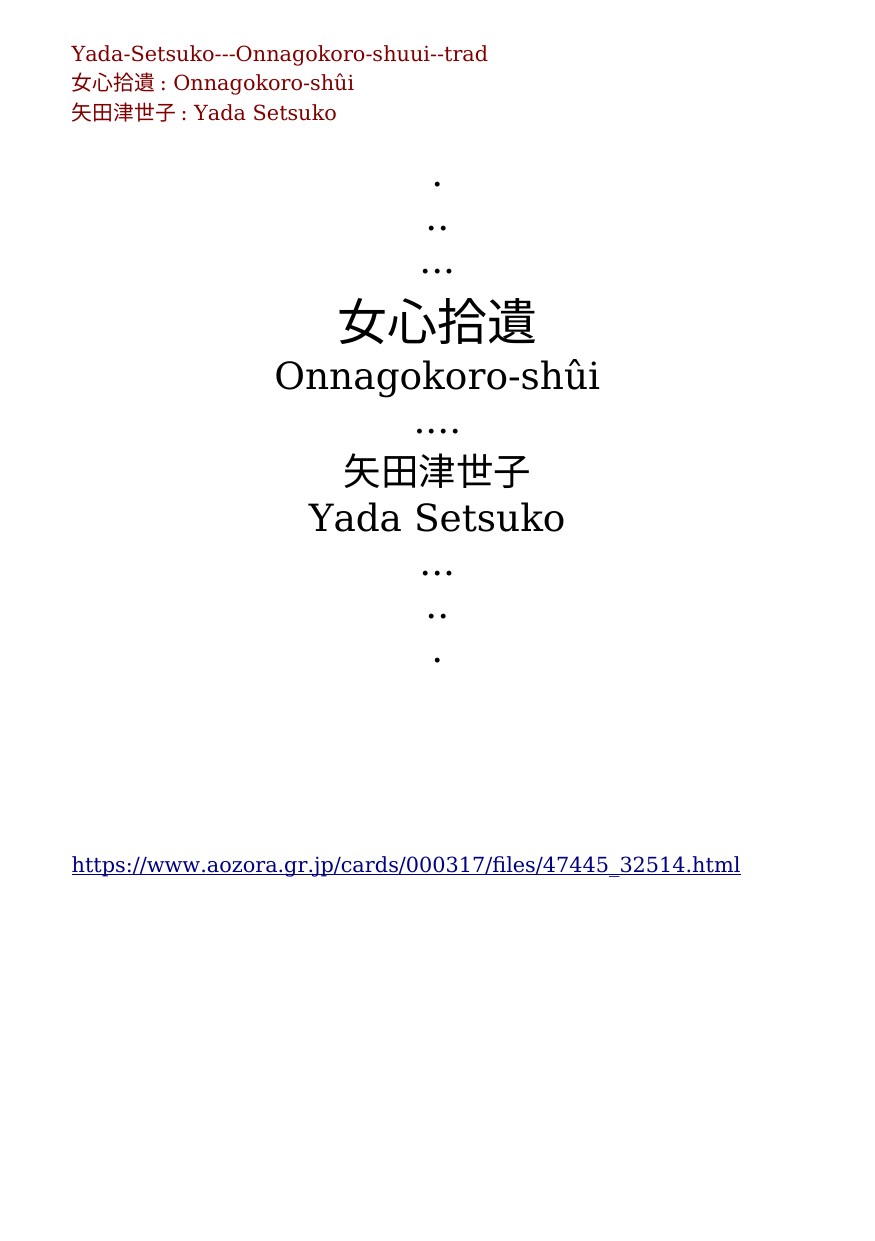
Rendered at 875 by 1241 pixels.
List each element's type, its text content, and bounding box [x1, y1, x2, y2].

subtitle . .. ... 女心拾遺 Onnagokoro-shûi .... 矢田津世子 Yada Setsuko ... .. . [36, 152, 838, 671]
text 女心拾遺 : Onnagokoro-shûi [71, 66, 803, 96]
text Yada-Setsuko---Onnagokoro-shuui--trad [71, 42, 803, 66]
text https://www.aozora.gr.jp/cards/000317/files/47445_32514.html [71, 853, 803, 877]
text 矢田津世子 : Yada Setsuko [71, 96, 803, 127]
